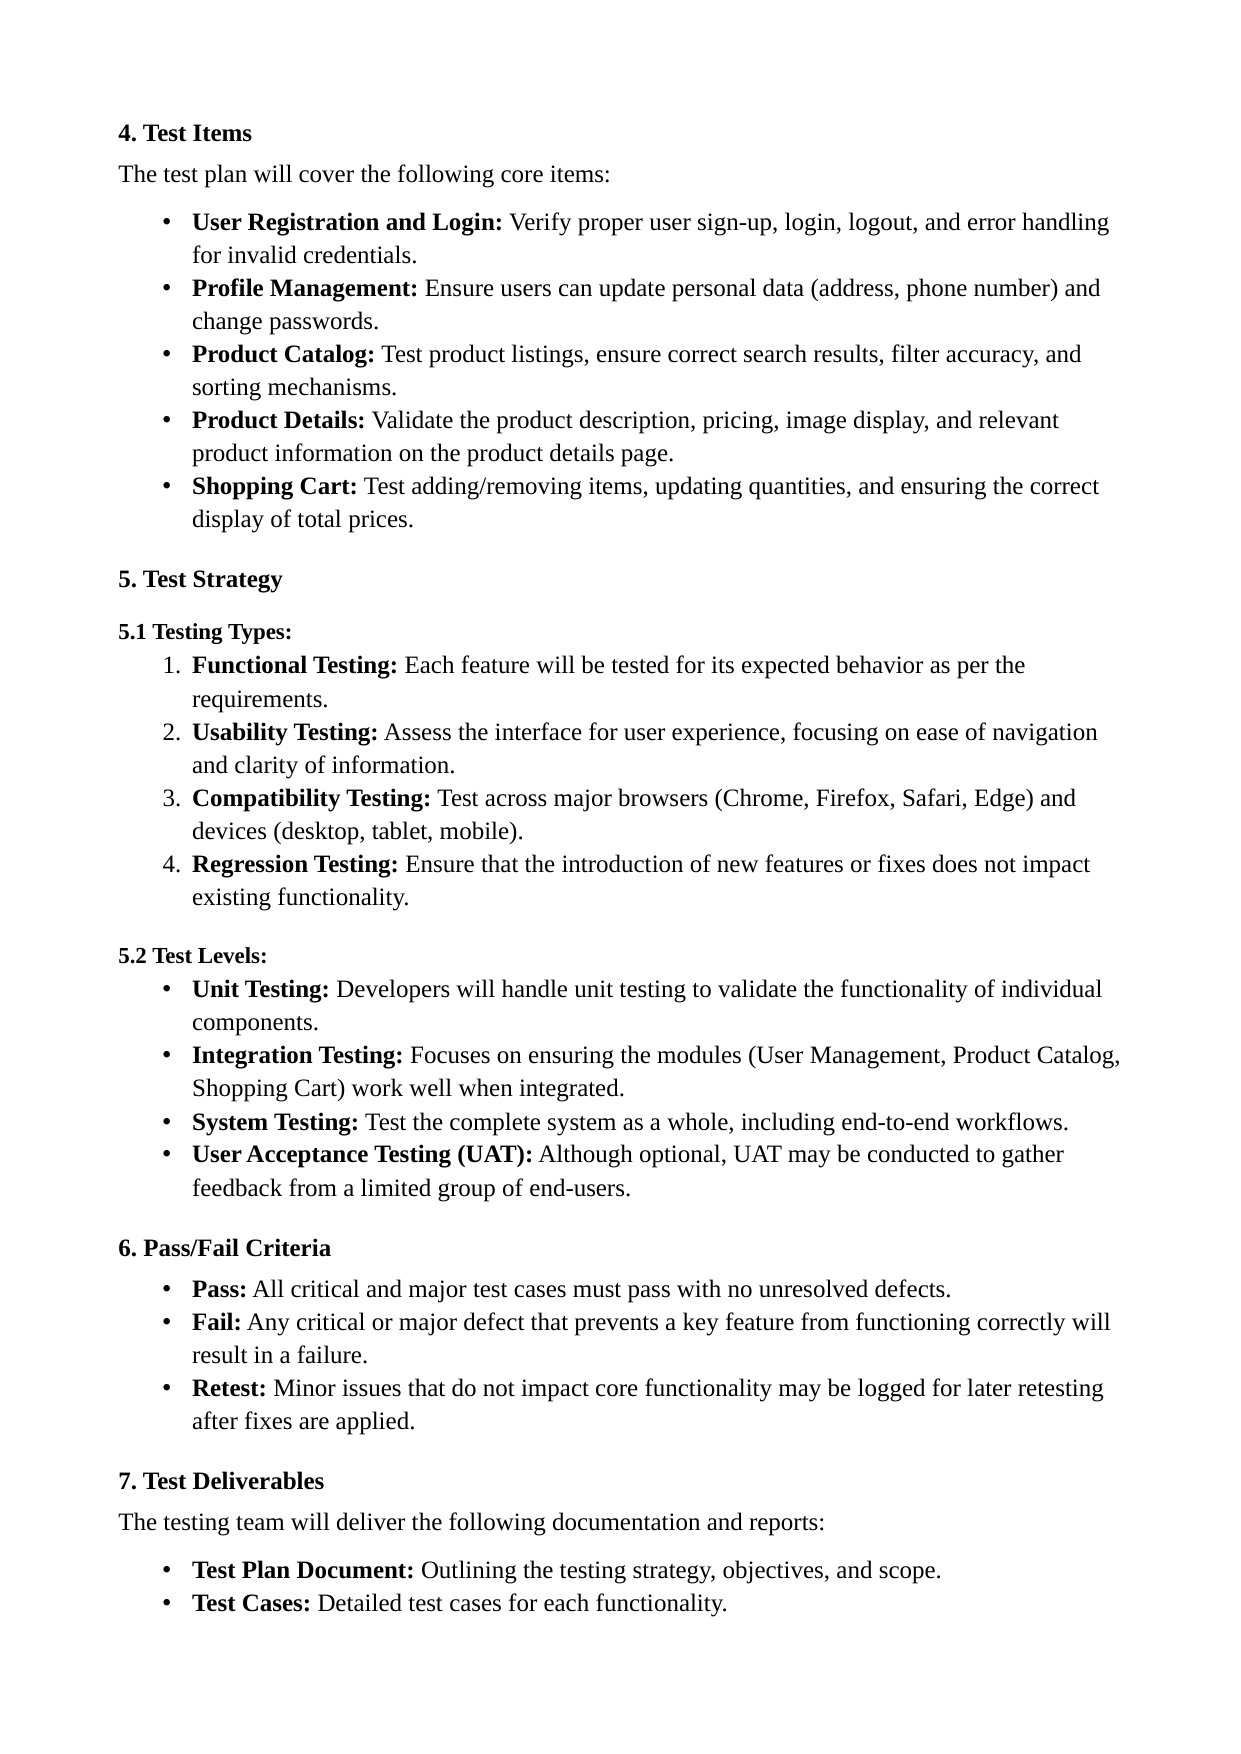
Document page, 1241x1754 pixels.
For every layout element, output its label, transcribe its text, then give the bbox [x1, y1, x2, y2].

subtitle 5.2 Test Levels: [118, 942, 1122, 968]
list Fail: Any critical or major defect that prevents a key feature from functioning correctly will result in a failure. [162, 1307, 1122, 1369]
subtitle 5.1 Testing Types: [118, 618, 1122, 644]
list Regression Testing: Ensure that the introduction of new features or fixes does not impact existing functionality. [162, 849, 1122, 911]
list Product Catalog: Test product listings, ensure correct search results, filter accuracy, and sorting mechanisms. [162, 339, 1122, 401]
list Profile Management: Ensure users can update personal data (address, phone number) and change passwords. [162, 273, 1122, 335]
list User Registration and Login: Verify proper user sign-up, login, logout, and error handling for invalid credentials. [162, 207, 1122, 269]
list Pass: All critical and major test cases must pass with no unresolved defects. [162, 1274, 1122, 1303]
text The testing team will deliver the following documentation and reports: [118, 1507, 1122, 1536]
list User Acceptance Testing (UAT): Although optional, UAT may be conducted to gather feedback from a limited group of end-users. [162, 1139, 1122, 1201]
list Product Details: Validate the product description, pricing, image display, and relevant product information on the product details page. [162, 405, 1122, 467]
list Shopping Cart: Test adding/removing items, updating quantities, and ensuring the correct display of total prices. [162, 471, 1122, 533]
list Usability Testing: Assess the interface for user experience, focusing on ease of navigation and clarity of information. [162, 717, 1122, 778]
subtitle 6. Pass/Fail Criteria [118, 1233, 1122, 1261]
list Retest: Minor issues that do not impact core functionality may be logged for later retesting after fixes are applied. [162, 1373, 1122, 1435]
list Functional Testing: Each feature will be tested for its expected behavior as per the requirements. [162, 651, 1122, 712]
subtitle 4. Test Items [118, 118, 1122, 147]
list Unit Testing: Developers will handle unit testing to validate the functionality of individual components. [162, 974, 1122, 1036]
list System Testing: Test the complete system as a whole, including end-to-end workflows. [162, 1107, 1122, 1135]
list Integration Testing: Focuses on ensuring the modules (User Management, Product Catalog, Shopping Cart) work well when integrated. [162, 1041, 1122, 1102]
subtitle 5. Test Strategy [118, 564, 1122, 593]
list Test Plan Document: Outlining the testing strategy, objectives, and scope. [162, 1555, 1122, 1584]
subtitle 7. Test Deliverables [118, 1466, 1122, 1495]
list Compatibility Testing: Test across major browsers (Chrome, Firefox, Safari, Edge) and devices (desktop, tablet, mobile). [162, 783, 1122, 844]
list Test Cases: Detailed test cases for each functionality. [162, 1588, 1122, 1617]
text The test plan will cover the following core items: [118, 159, 1122, 188]
